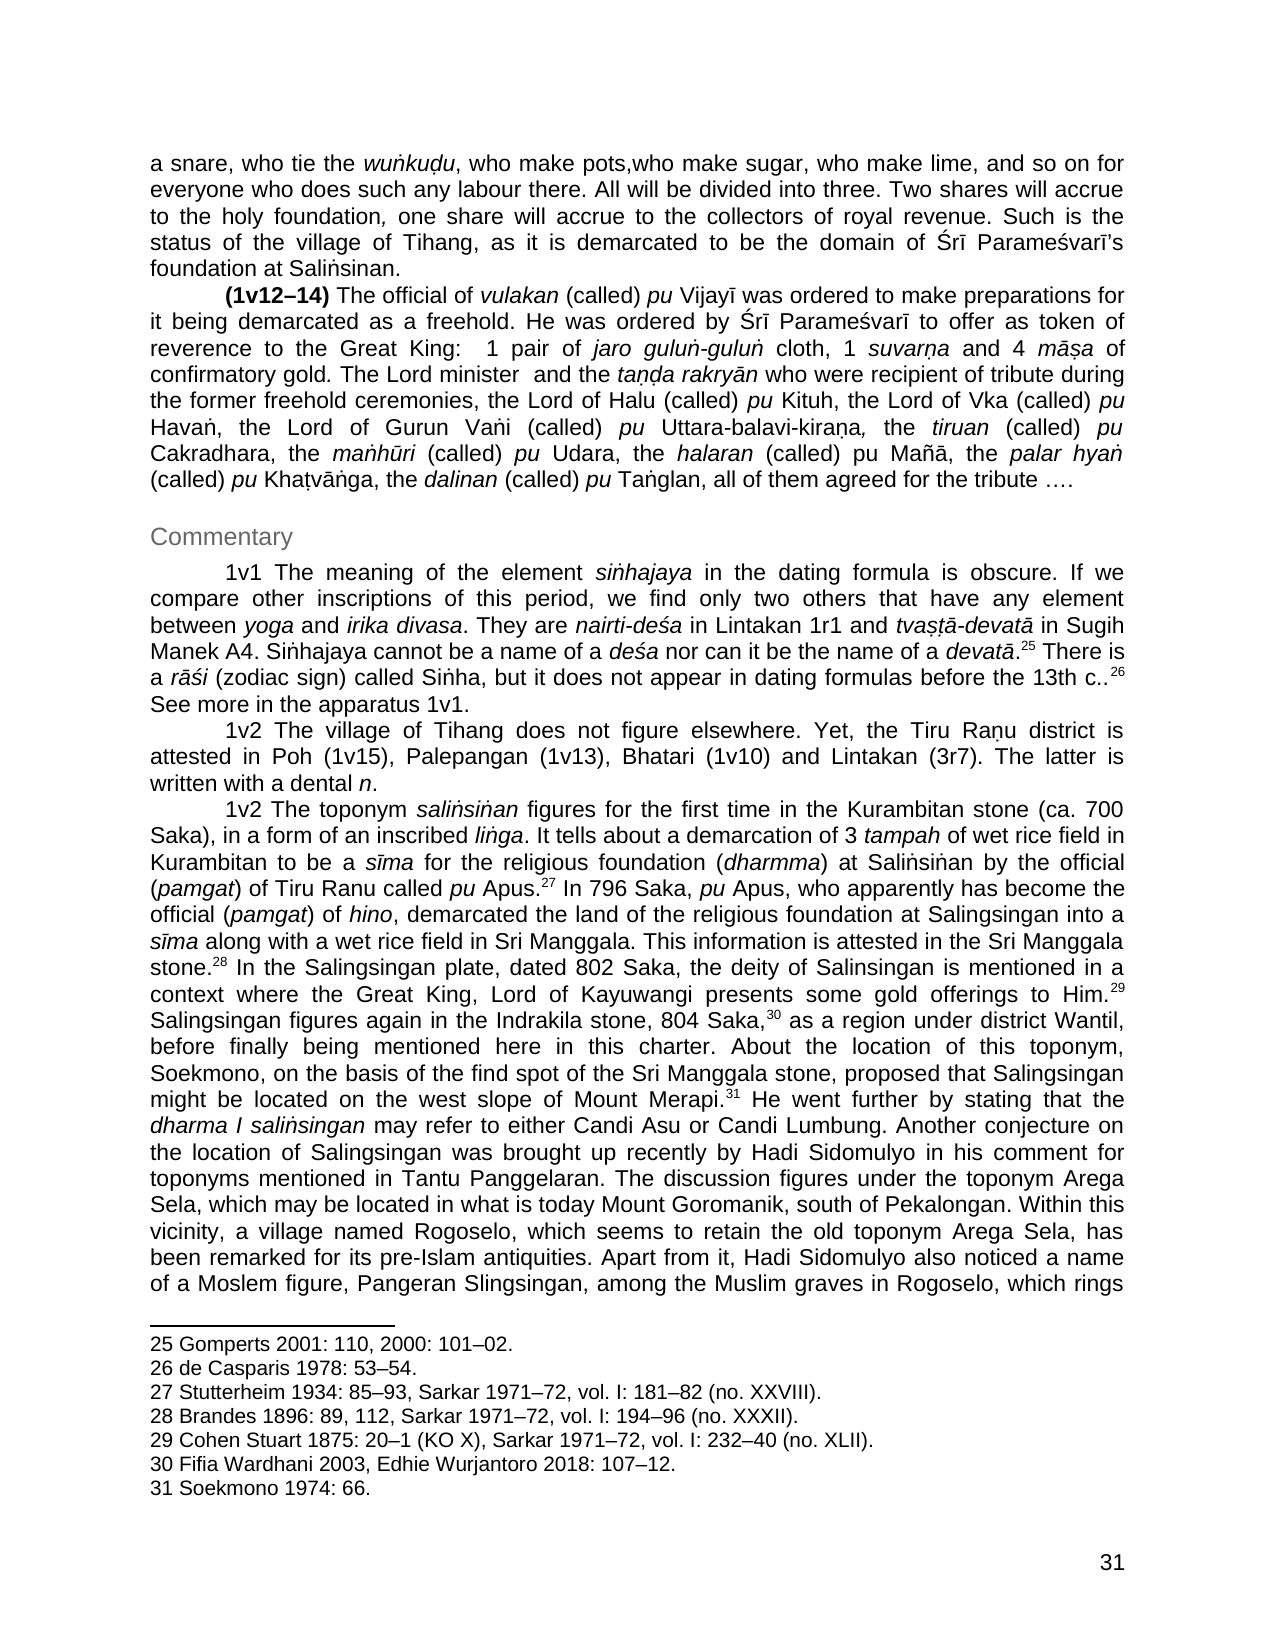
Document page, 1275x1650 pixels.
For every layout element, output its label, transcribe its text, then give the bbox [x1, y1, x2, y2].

text Cohen Stuart 1875: 20–1 (KO X), Sarkar 1971–72, vol. I: 232–40 (no. XLII). [150, 1428, 1125, 1452]
text Fifia Wardhani 2003, Edhie Wurjantoro 2018: 107–12. [150, 1452, 1125, 1476]
text Soekmono 1974: 66. [150, 1476, 1125, 1500]
text 1v1 The meaning of the element siṅhajaya in the dating formula is obscure. If we compare other inscriptions of this period, we find only two others that have any element between yoga and irika divasa. They are nairti-deśa in Lintakan 1r1 and tvaṣṭā-devatā in Sugih Manek A4. Siṅhajaya cannot be a name of a deśa nor can it be the name of a devatā. There is a rāśi (zodiac sign) called Siṅha, but it does not appear in dating formulas before the 13th c.. See more in the apparatus 1v1. [150, 559, 1125, 717]
text 1v2 The toponym saliṅsiṅan figures for the first time in the Kurambitan stone (ca. 700 Saka), in a form of an inscribed liṅga. It tells about a demarcation of 3 tampah of wet rice field in Kurambitan to be a sīma for the religious foundation (dharmma) at Saliṅsiṅan by the official (pamgat) of Tiru Ranu called pu Apus. In 796 Saka, pu Apus, who apparently has become the official (pamgat) of hino, demarcated the land of the religious foundation at Salingsingan into a sīma along with a wet rice field in Sri Manggala. This information is attested in the Sri Manggala stone. In the Salingsingan plate, dated 802 Saka, the deity of Salinsingan is mentioned in a context where the Great King, Lord of Kayuwangi presents some gold offerings to Him. Salingsingan figures again in the Indrakila stone, 804 Saka, as a region under district Wantil, before finally being mentioned here in this charter. About the location of this toponym, Soekmono, on the basis of the find spot of the Sri Manggala stone, proposed that Salingsingan might be located on the west slope of Mount Merapi. He went further by stating that the dharma I saliṅsingan may refer to either Candi Asu or Candi Lumbung. Another conjecture on the location of Salingsingan was brought up recently by Hadi Sidomulyo in his comment for toponyms mentioned in Tantu Panggelaran. The discussion figures under the toponym Arega Sela, which may be located in what is today Mount Goromanik, south of Pekalongan. Within this vicinity, a village named Rogoselo, which seems to retain the old toponym Arega Sela, has been remarked for its pre-Islam antiquities. Apart from it, Hadi Sidomulyo also noticed a name of a Moslem figure, Pangeran Slingsingan, among the Muslim graves in Rogoselo, which rings [150, 796, 1125, 1297]
text de Casparis 1978: 53–54. [150, 1356, 1125, 1380]
text a snare, who tie the wuṅkuḍu, who make pots,who make sugar, who make lime, and so on for everyone who does such any labour there. All will be divided into three. Two shares will accrue to the holy foundation, one share will accrue to the collectors of royal revenue. Such is the status of the village of Tihang, as it is demarcated to be the domain of Śrī Parameśvarī’s foundation at Saliṅsinan. [150, 150, 1125, 282]
text Stutterheim 1934: 85–93, Sarkar 1971–72, vol. I: 181–82 (no. XXVIII). [150, 1380, 1125, 1404]
text (1v12–14) The official of vulakan (called) pu Vijayī was ordered to make preparations for it being demarcated as a freehold. He was ordered by Śrī Parameśvarī to offer as token of reverence to the Great King: 1 pair of jaro guluṅ-guluṅ cloth, 1 suvarṇa and 4 māṣa of confirmatory gold. The Lord minister and the taṇḍa rakryān who were recipient of tribute during the former freehold ceremonies, the Lord of Halu (called) pu Kituh, the Lord of Vka (called) pu Havaṅ, the Lord of Gurun Vaṅi (called) pu Uttara-balavi-kiraṇa, the tiruan (called) pu Cakradhara, the maṅhūri (called) pu Udara, the halaran (called) pu Mañā, the palar hyaṅ (called) pu Khaṭvāṅga, the dalinan (called) pu Taṅglan, all of them agreed for the tribute …. [150, 282, 1125, 493]
subtitle Commentary [150, 522, 1125, 551]
text Gomperts 2001: 110, 2000: 101–02. [150, 1332, 1125, 1356]
text Brandes 1896: 89, 112, Sarkar 1971–72, vol. I: 194–96 (no. XXXII). [150, 1404, 1125, 1428]
text 1v2 The village of Tihang does not figure elsewhere. Yet, the Tiru Raṇu district is attested in Poh (1v15), Palepangan (1v13), Bhatari (1v10) and Lintakan (3r7). The latter is written with a dental n. [150, 717, 1125, 796]
